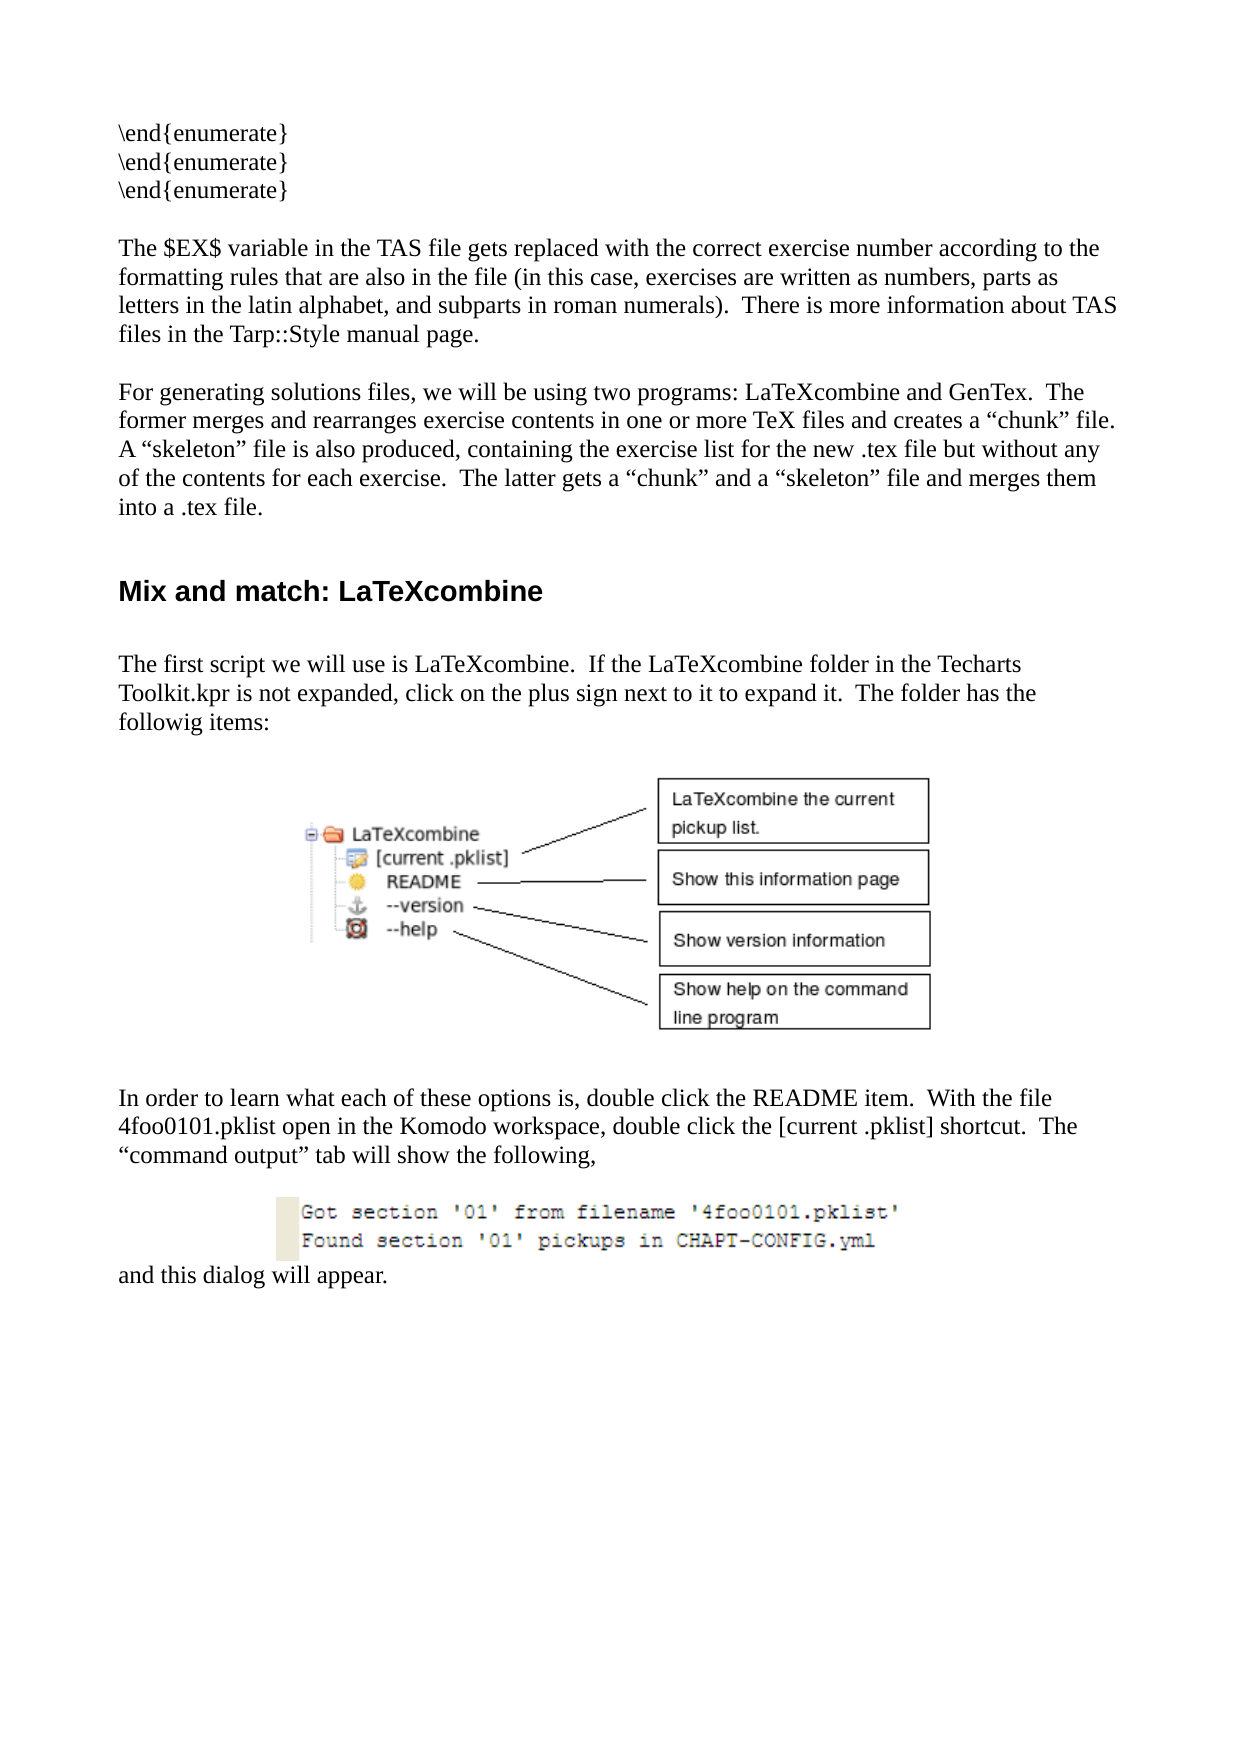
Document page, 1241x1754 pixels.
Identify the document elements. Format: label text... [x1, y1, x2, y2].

text \end{enumerate} [118, 147, 1122, 176]
text In order to learn what each of these options is, double click the README item. With the file 4foo0101.pklist open in the Komodo workspace, double click the [current .pklist] shortcut. The “command output” tab will show the following, [118, 1083, 1122, 1169]
text The $EX$ variable in the TAS file gets replaced with the correct exercise number according to the formatting rules that are also in the file (in this case, exercises are written as numbers, parts as letters in the latin alphabet, and subparts in roman numerals). There is more information about TAS files in the Tarp::Style manual page. [118, 233, 1122, 348]
text and this dialog will appear. [118, 1198, 1122, 1289]
text The first script we will use is LaTeXcombine. If the LaTeXcombine folder in the Techarts Toolkit.kpr is not expanded, click on the plus sign next to it to expand it. The folder has the followig items: [118, 649, 1122, 735]
text \end{enumerate} [118, 118, 1122, 147]
subtitle Mix and match: LaTeXcombine [118, 574, 1122, 608]
text For generating solutions files, we will be using two programs: LaTeXcombine and GenTex. The former merges and rearranges exercise contents in one or more TeX files and creates a “chunk” file. A “skeleton” file is also produced, containing the exercise list for the new .tex file but without any of the contents for each exercise. The latter gets a “chunk” and a “skeleton” file and merges them into a .tex file. [118, 377, 1122, 521]
text \end{enumerate} [118, 176, 1122, 204]
picture [289, 764, 951, 1054]
